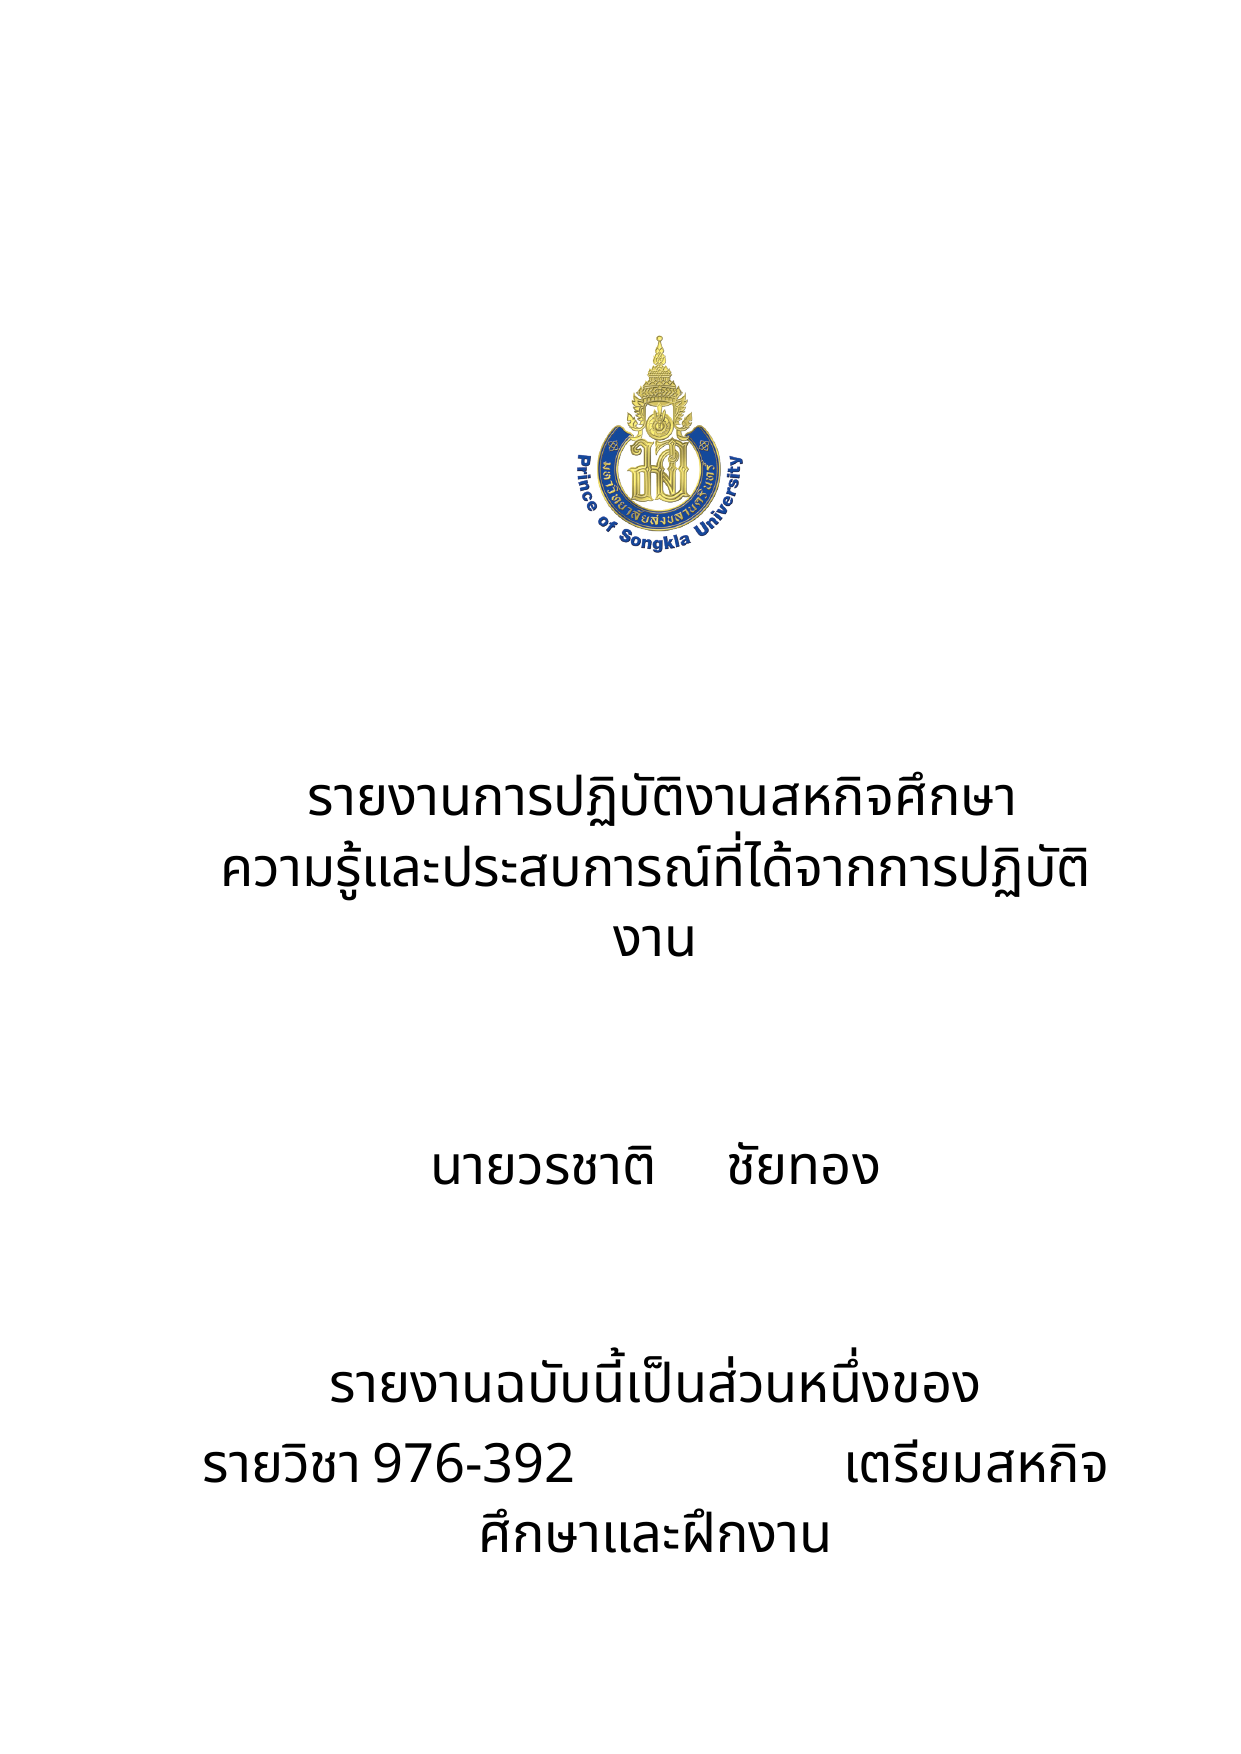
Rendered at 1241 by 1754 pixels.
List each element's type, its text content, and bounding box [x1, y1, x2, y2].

text นายวรชาติ ชัยทอง [195, 1126, 1116, 1206]
picture [572, 328, 745, 558]
text รายงานฉบับนี้เป็นส่วนหนึ่งของรายวิชา976-392 เตรียมสหกิจศึกษาและฝึกงาน [195, 1354, 1116, 1575]
text ความรู้และประสบการณ์ที่ได้จากการปฏิบัติงาน [195, 837, 1116, 979]
text รายงานการปฏิบัติงานสหกิจศึกษา [195, 757, 1116, 837]
